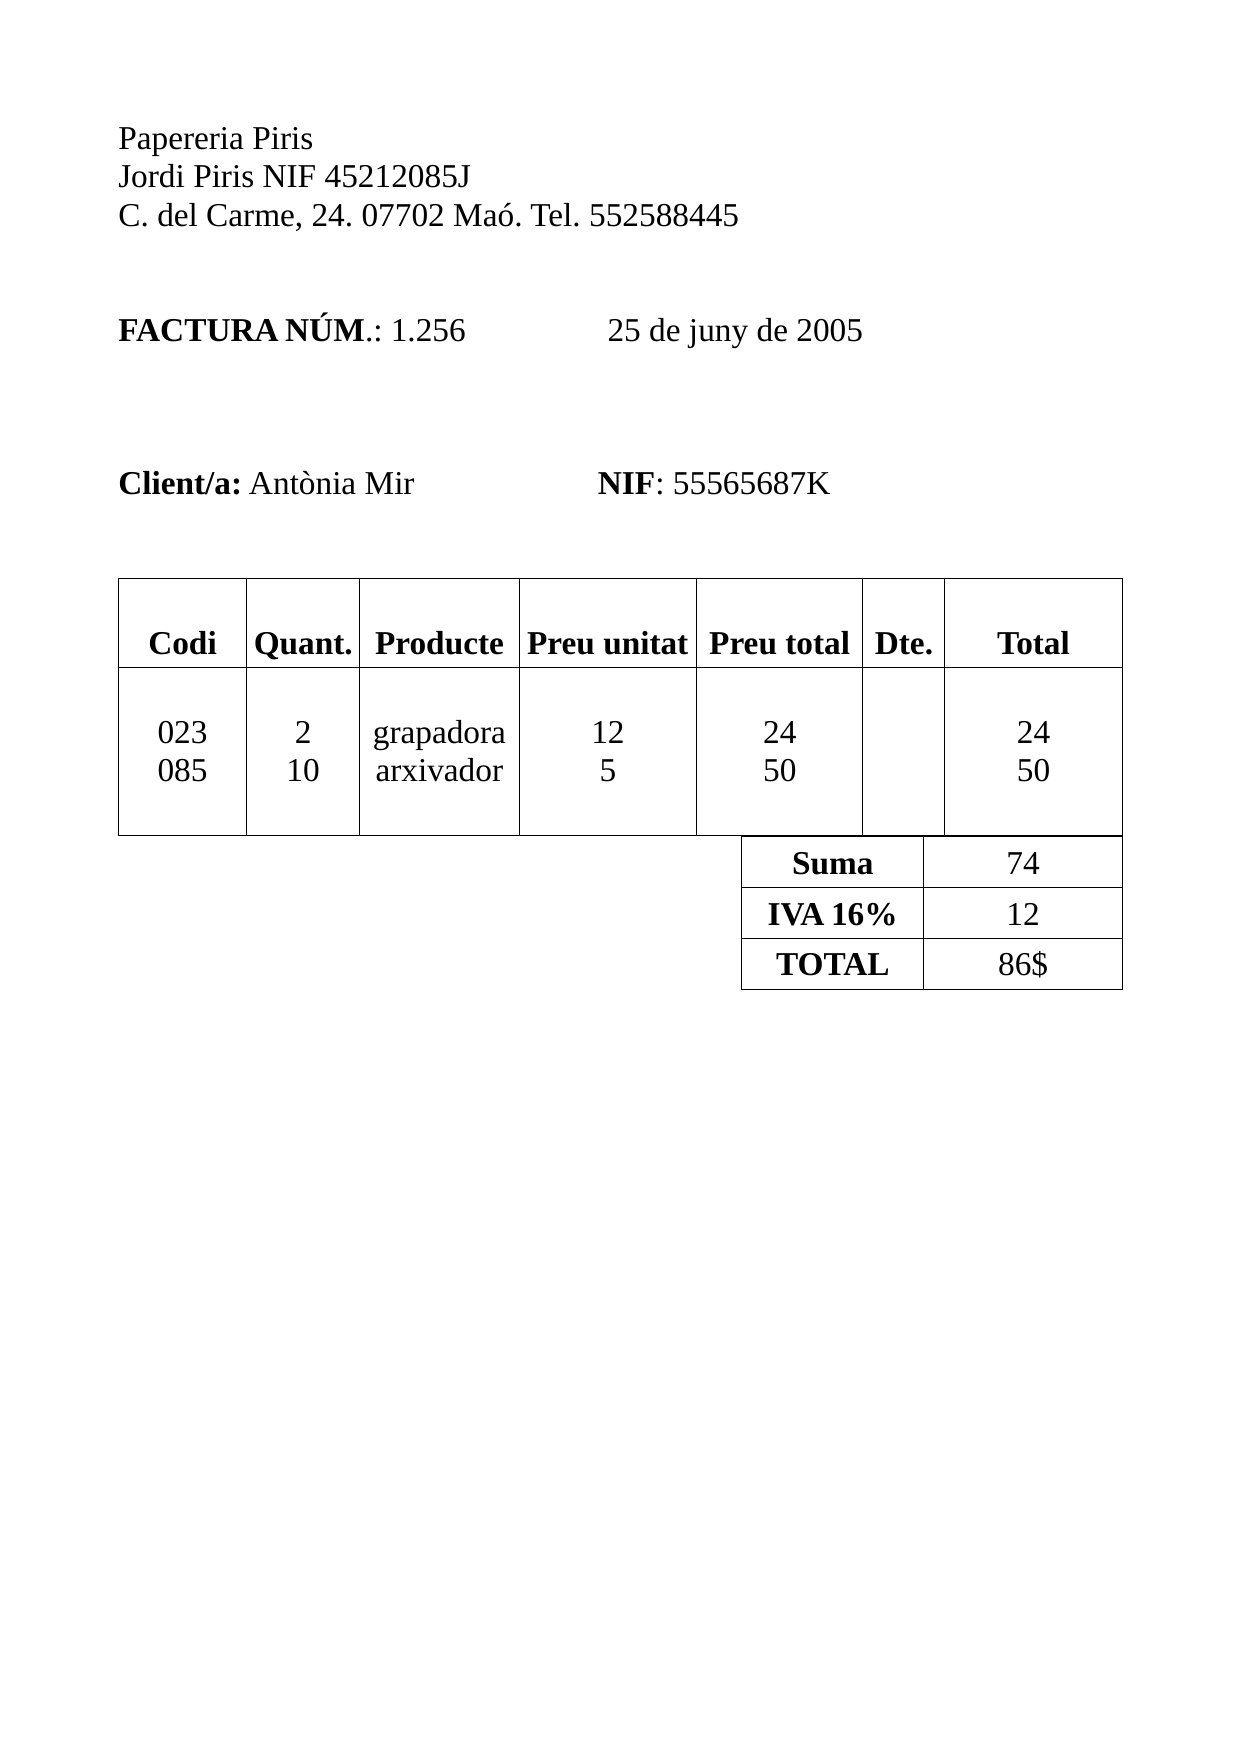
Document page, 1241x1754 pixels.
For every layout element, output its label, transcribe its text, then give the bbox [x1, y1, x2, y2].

table_header Dte. [863, 579, 944, 667]
table_cell grapadora arxivador [360, 668, 519, 835]
table_header Total [945, 579, 1122, 667]
table_header Producte [360, 579, 519, 667]
text Client/a: Antònia Mir NIF: 55565687K [118, 463, 1122, 501]
table_cell IVA 16% [742, 888, 923, 938]
table_cell 023 085 [119, 668, 246, 835]
table_cell 2 10 [247, 668, 359, 835]
table_header Preu unitat [520, 579, 696, 667]
table_header Suma [742, 837, 923, 887]
table_cell 12 5 [520, 668, 696, 835]
table_header 74 [924, 837, 1122, 887]
table_cell 12 [924, 888, 1122, 938]
text C. del Carme, 24. 07702 Maó. Tel. 552588445 [118, 195, 1122, 233]
text Jordi Piris NIF 45212085J [118, 156, 1122, 195]
table_cell [863, 668, 944, 835]
text Papereria Piris [118, 118, 1122, 156]
table_header Quant. [247, 579, 359, 667]
table_header Codi [119, 579, 246, 667]
table_header Preu total [697, 579, 862, 667]
text FACTURA NÚM.: 1.256 25 de juny de 2005 [118, 310, 1122, 348]
table_cell TOTAL [742, 939, 923, 989]
table_cell 24 50 [945, 668, 1122, 835]
table_cell 86$ [924, 939, 1122, 989]
table_cell 24 50 [697, 668, 862, 835]
